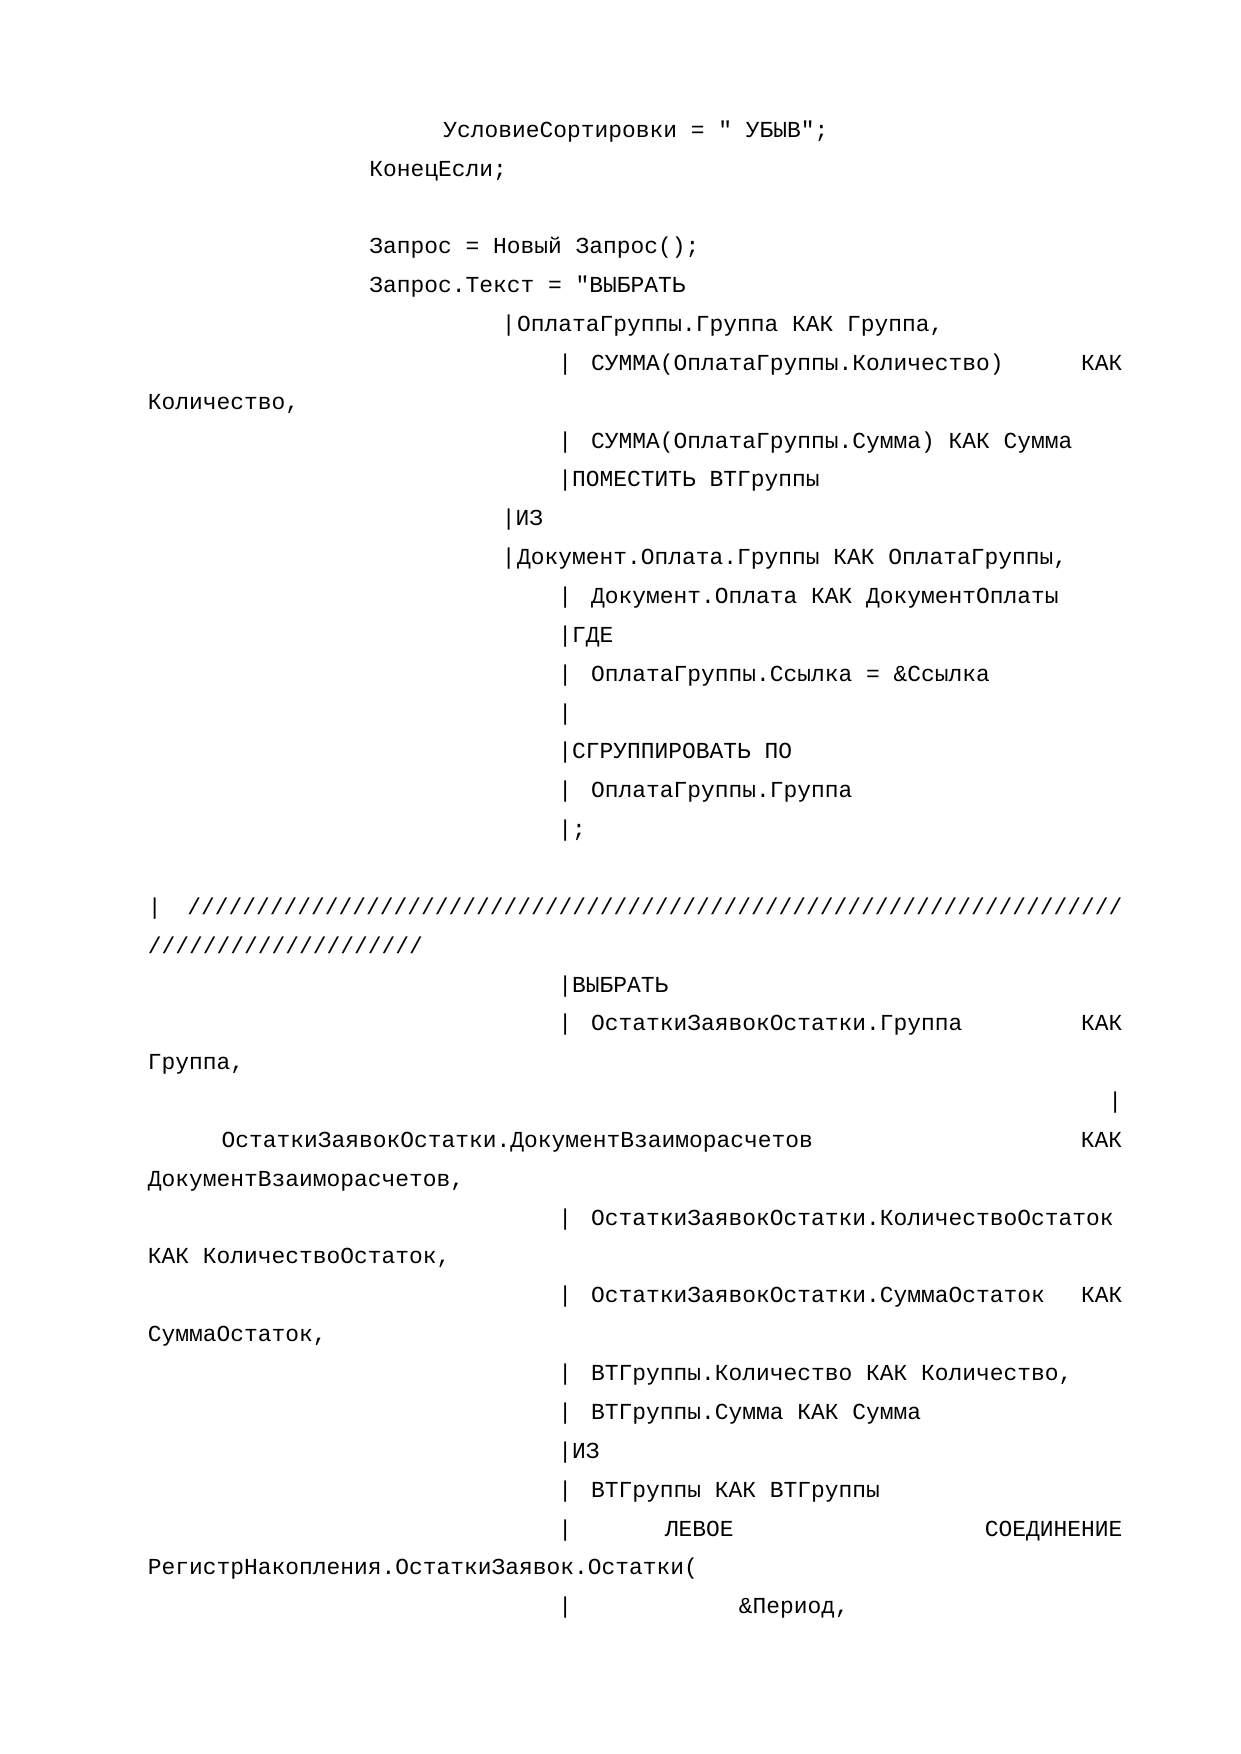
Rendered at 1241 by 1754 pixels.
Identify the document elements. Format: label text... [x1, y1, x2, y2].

text | [148, 701, 1122, 727]
text |; [148, 817, 1122, 843]
text | ВТГруппы.Количество КАК Количество, [148, 1361, 1122, 1387]
text | ВТГруппы КАК ВТГруппы [148, 1478, 1122, 1504]
text | ОстаткиЗаявокОстатки.КоличествоОстаток КАК КоличествоОстаток, [148, 1206, 1122, 1271]
text |ВЫБРАТЬ [148, 973, 1122, 999]
text | СУММА(ОплатаГруппы.Сумма) КАК Сумма [148, 429, 1122, 455]
text | ЛЕВОЕ СОЕДИНЕНИЕ РегистрНакопления.ОстаткиЗаявок.Остатки( [148, 1517, 1122, 1582]
text | ОплатаГруппы.Ссылка = &Ссылка [148, 662, 1122, 688]
text | ОстаткиЗаявокОстатки.СуммаОстаток КАК СуммаОстаток, [148, 1284, 1122, 1348]
text | ОстаткиЗаявокОстатки.Группа КАК Группа, [148, 1012, 1122, 1077]
text | ОплатаГруппы.Группа [148, 779, 1122, 804]
text УсловиеСортировки = " УБЫВ"; [148, 118, 1122, 144]
text |СГРУППИРОВАТЬ ПО [148, 740, 1122, 766]
text | ВТГруппы.Сумма КАК Сумма [148, 1400, 1122, 1426]
text | Документ.Оплата.Группы КАК ОплатаГруппы, [148, 546, 1122, 571]
text |ИЗ [148, 1439, 1122, 1465]
text | &Период, [148, 1594, 1122, 1621]
text | //////////////////////////////////////////////////////////////////////////////////////// [148, 856, 1122, 960]
text Запрос.Текст = "ВЫБРАТЬ [148, 273, 1122, 299]
text КонецЕсли; [148, 157, 1122, 183]
text | ОплатаГруппы.Группа КАК Группа, [148, 312, 1122, 338]
text | ОстаткиЗаявокОстатки.ДокументВзаиморасчетов КАК ДокументВзаиморасчетов, [148, 1089, 1122, 1193]
text | СУММА(ОплатаГруппы.Количество) КАК Количество, [148, 351, 1122, 416]
text |ИЗ [148, 507, 1122, 533]
text |ГДЕ [148, 623, 1122, 649]
text Запрос = Новый Запрос(); [148, 235, 1122, 261]
text |ПОМЕСТИТЬ ВТГруппы [148, 468, 1122, 494]
text | Документ.Оплата КАК ДокументОплаты [148, 584, 1122, 610]
